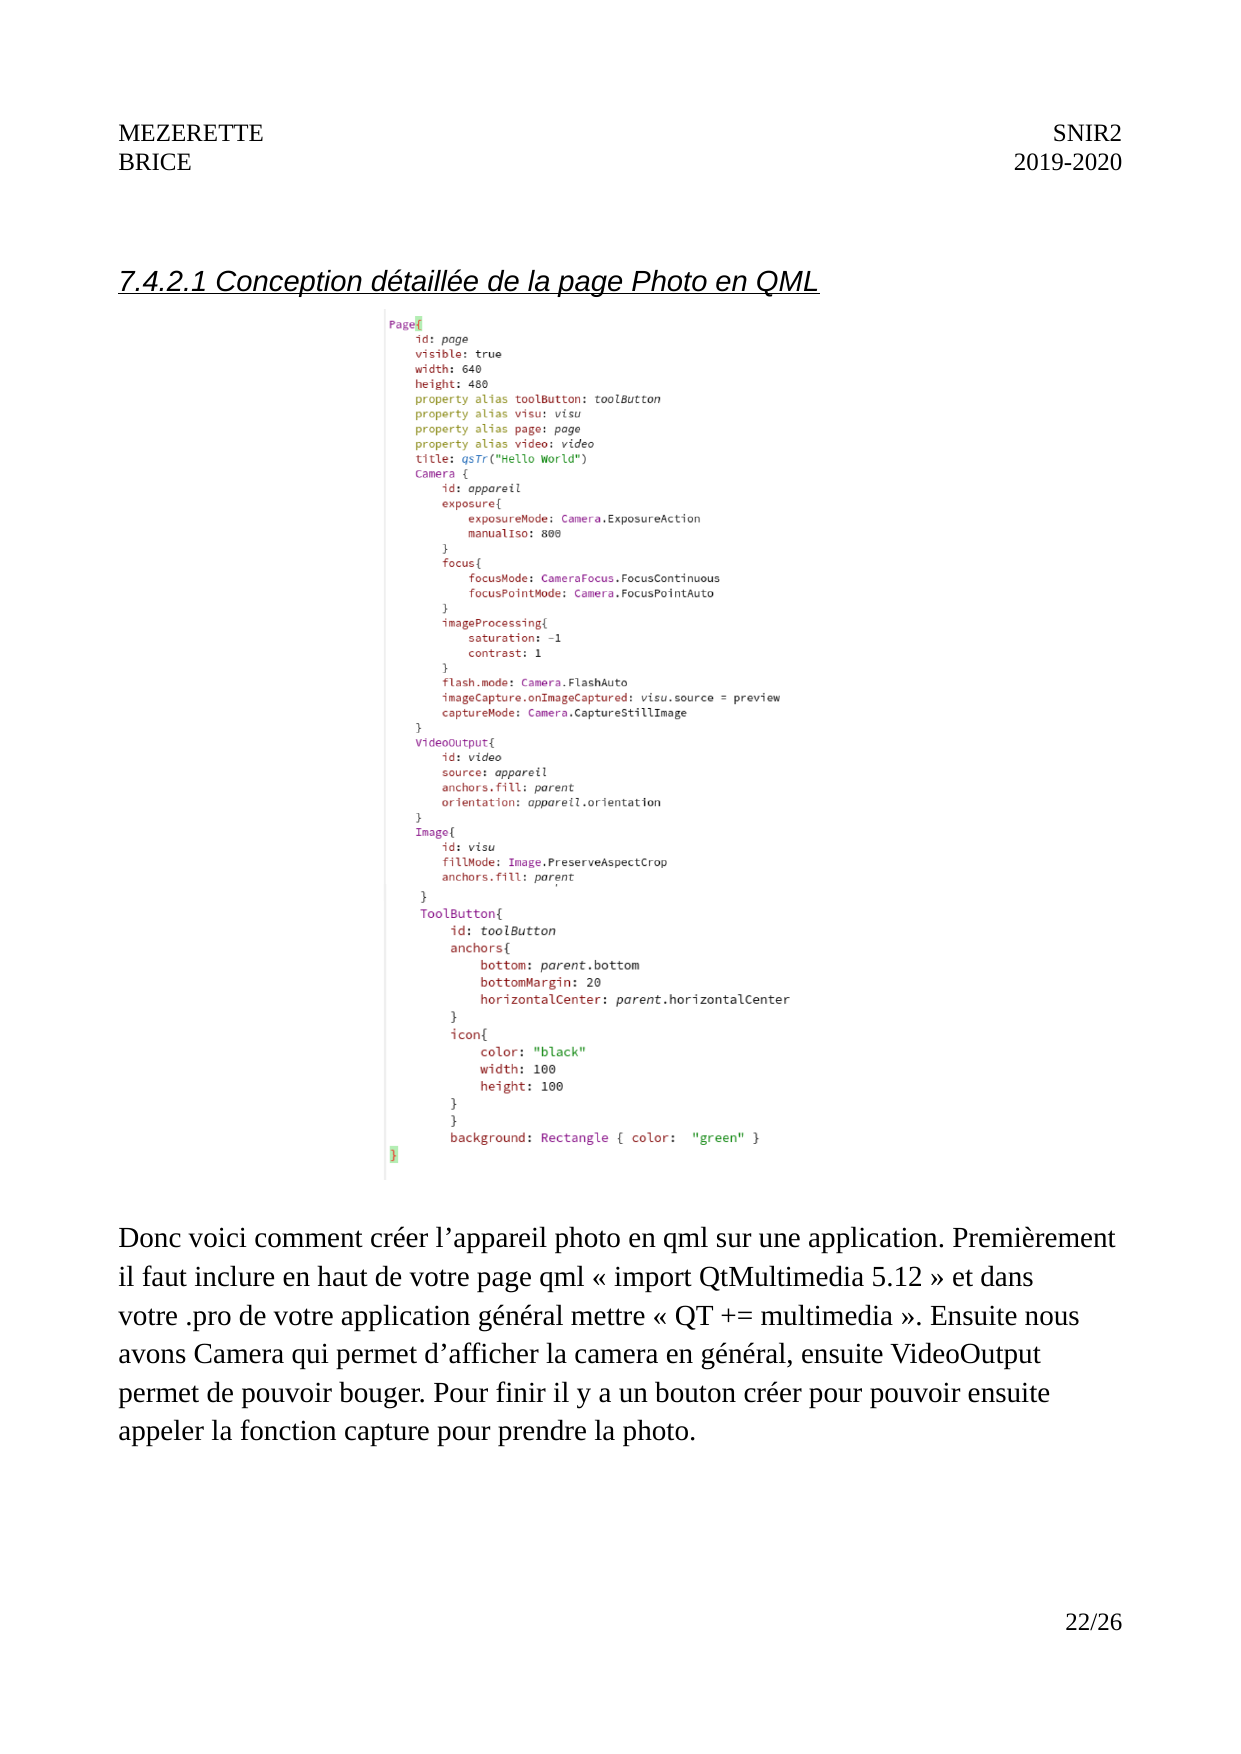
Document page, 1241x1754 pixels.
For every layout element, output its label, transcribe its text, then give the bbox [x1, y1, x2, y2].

subtitle 7.4.2.1 Conception détaillée de la page Photo en QML [118, 264, 1122, 297]
text Donc voici comment créer l’appareil photo en qml sur une application. Premièrement il faut inclure en haut de votre page qml « import QtMultimedia 5.12 » et dans votre .pro de votre application général mettre « QT += multimedia ». Ensuite nous avons Camera qui permet d’afficher la camera en général, ensuite VideoOutput permet de pouvoir bouger. Pour finir il y a un bouton créer pour pouvoir ensuite appeler la fonction capture pour prendre la photo. [118, 1221, 1122, 1447]
picture [383, 309, 857, 1180]
